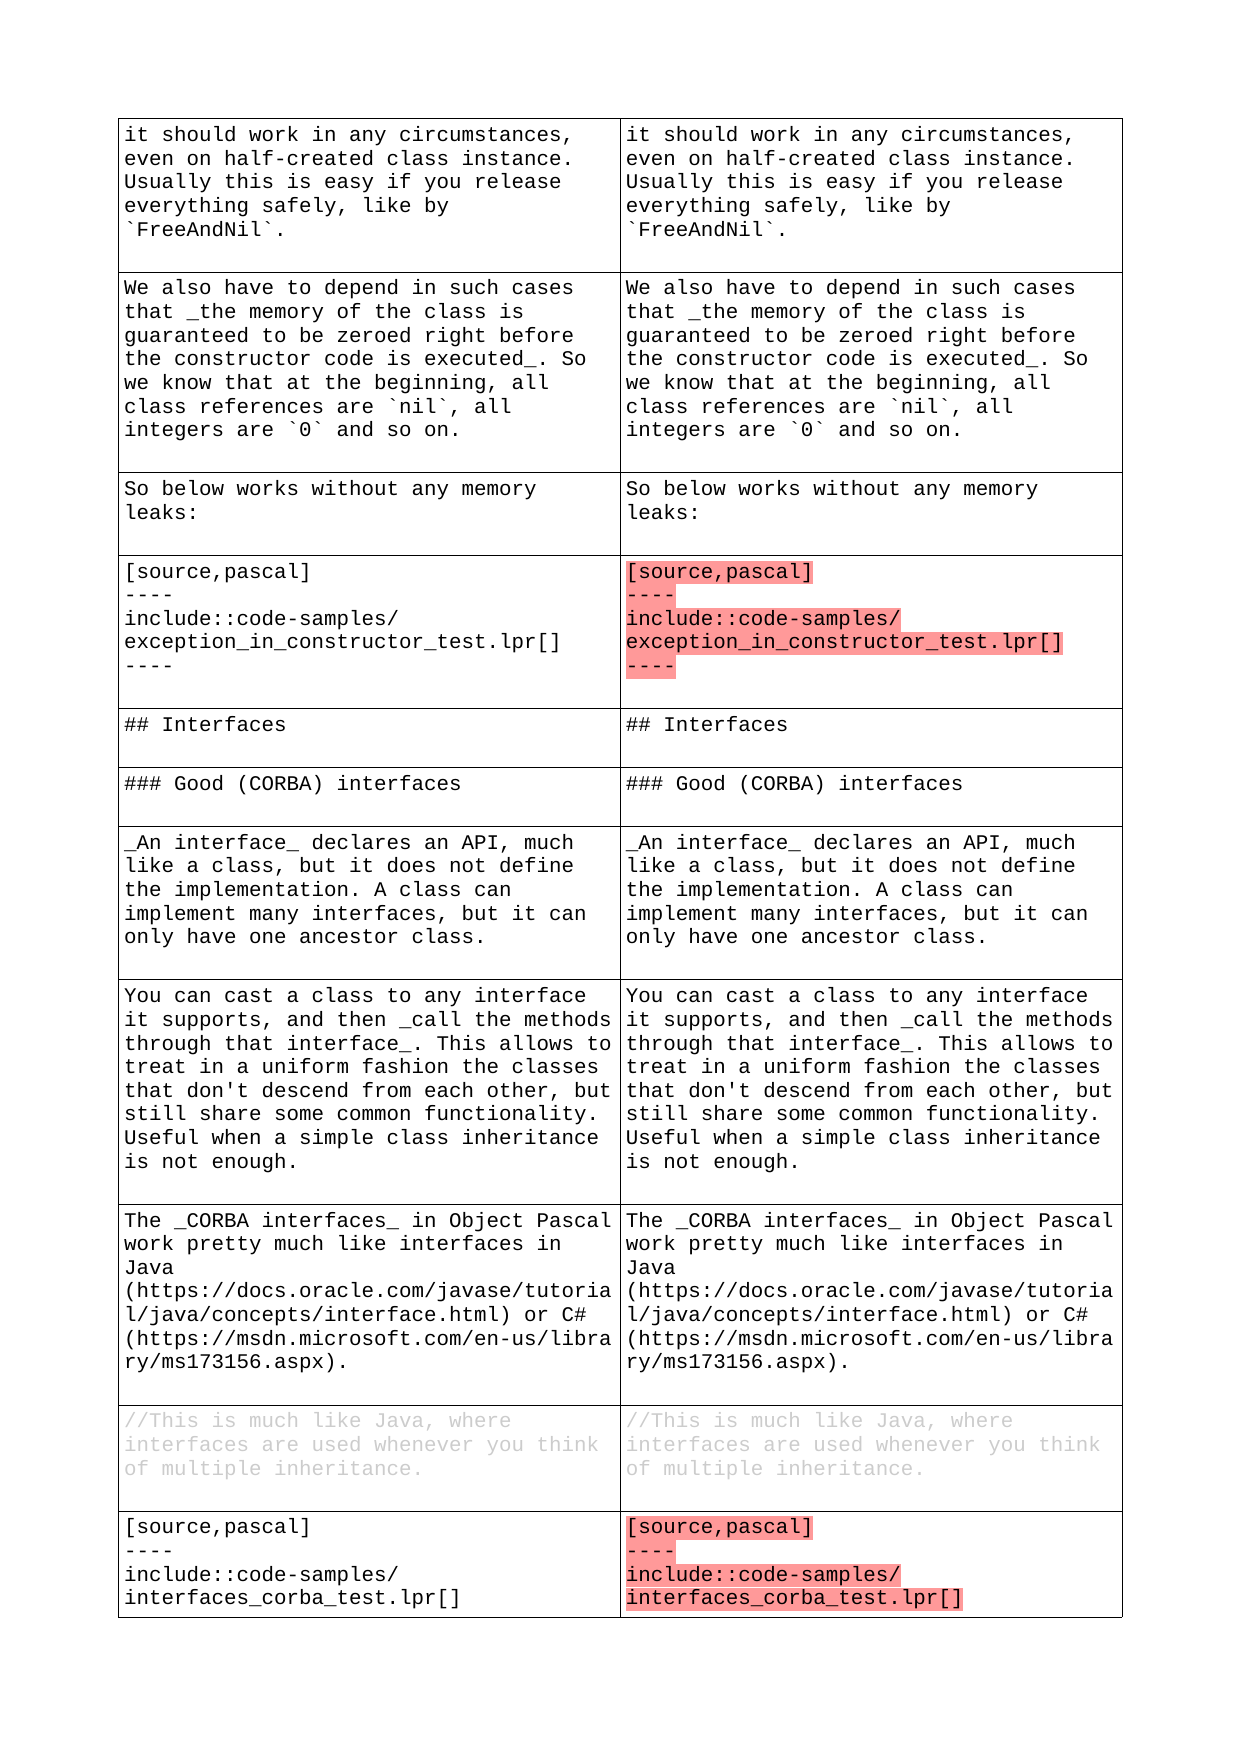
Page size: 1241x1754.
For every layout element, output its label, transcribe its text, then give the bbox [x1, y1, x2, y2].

table_cell ### Good (CORBA) interfaces [621, 768, 1122, 826]
table_cell [source,pascal] ---- include::code-samples/exception_in_constructor_test.lpr[] ---- [119, 556, 620, 708]
table_cell [source,pascal] ---- include::code-samples/interfaces_corba_test.lpr[] ---- [621, 1512, 1122, 1617]
table_cell //This is much like Java, where interfaces are used whenever you think of multiple inheritance. [621, 1406, 1122, 1511]
table_cell it should work in any circumstances, even on half-created class instance. Usually this is easy if you release everything safely, like by `FreeAndNil`. [621, 119, 1122, 272]
table_cell The _CORBA interfaces_ in Object Pascal work pretty much like interfaces in Java (https://docs.oracle.com/javase/tutorial/java/concepts/interface.html) or C# (https://msdn.microsoft.com/en-us/library/ms173156.aspx). [621, 1205, 1122, 1404]
table_cell We also have to depend in such cases that _the memory of the class is guaranteed to be zeroed right before the constructor code is executed_. So we know that at the beginning, all class references are `nil`, all integers are `0` and so on. [621, 273, 1122, 472]
table_cell We also have to depend in such cases that _the memory of the class is guaranteed to be zeroed right before the constructor code is executed_. So we know that at the beginning, all class references are `nil`, all integers are `0` and so on. [119, 273, 620, 472]
table_cell ## Interfaces [119, 709, 620, 767]
table_cell _An interface_ declares an API, much like a class, but it does not define the implementation. A class can implement many interfaces, but it can only have one ancestor class. [621, 827, 1122, 979]
table_cell The _CORBA interfaces_ in Object Pascal work pretty much like interfaces in Java (https://docs.oracle.com/javase/tutorial/java/concepts/interface.html) or C# (https://msdn.microsoft.com/en-us/library/ms173156.aspx). [119, 1205, 620, 1404]
table_cell it should work in any circumstances, even on half-created class instance. Usually this is easy if you release everything safely, like by `FreeAndNil`. [119, 119, 620, 272]
table_cell ## Interfaces [621, 709, 1122, 767]
table_cell _An interface_ declares an API, much like a class, but it does not define the implementation. A class can implement many interfaces, but it can only have one ancestor class. [119, 827, 620, 979]
table_cell You can cast a class to any interface it supports, and then _call the methods through that interface_. This allows to treat in a uniform fashion the classes that don't descend from each other, but still share some common functionality. Useful when a simple class inheritance is not enough. [621, 980, 1122, 1204]
table_cell You can cast a class to any interface it supports, and then _call the methods through that interface_. This allows to treat in a uniform fashion the classes that don't descend from each other, but still share some common functionality. Useful when a simple class inheritance is not enough. [119, 980, 620, 1204]
table_cell [source,pascal] ---- include::code-samples/interfaces_corba_test.lpr[] ---- [119, 1512, 620, 1617]
table_cell //This is much like Java, where interfaces are used whenever you think of multiple inheritance. [119, 1406, 620, 1511]
table_cell [source,pascal] ---- include::code-samples/exception_in_constructor_test.lpr[] ---- [621, 556, 1122, 708]
table_cell ### Good (CORBA) interfaces [119, 768, 620, 826]
table_cell So below works without any memory leaks: [119, 473, 620, 555]
table_cell So below works without any memory leaks: [621, 473, 1122, 555]
